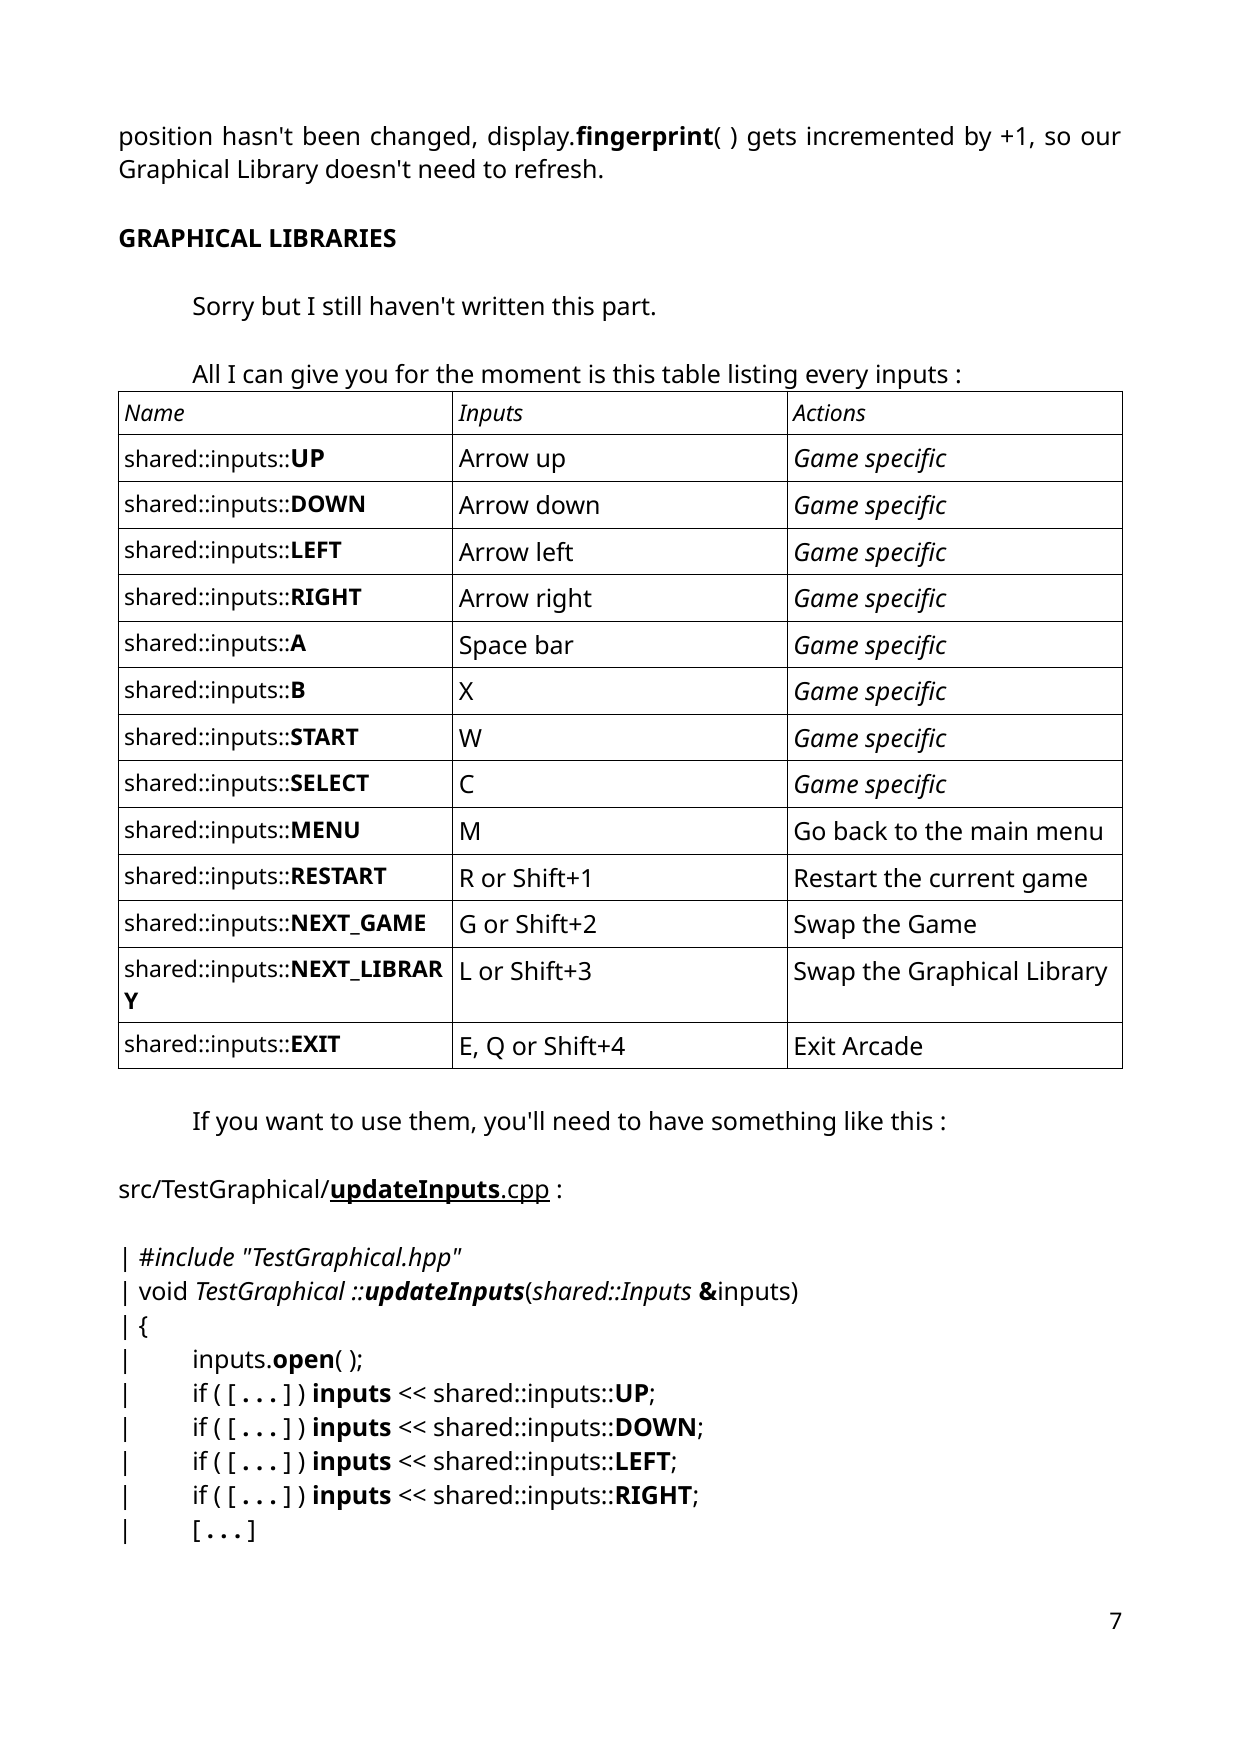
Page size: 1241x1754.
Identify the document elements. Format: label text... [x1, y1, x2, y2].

table_cell Game specific [788, 622, 1122, 667]
table_cell Game specific [788, 435, 1122, 481]
table_cell shared::inputs::RIGHT [119, 575, 452, 621]
table_cell shared::inputs::EXIT [119, 1023, 452, 1068]
table_cell Swap the Graphical Library [788, 948, 1122, 1022]
text | if ( [ . . . ] ) inputs << shared::inputs::UP; [118, 1376, 1122, 1410]
table_cell Arrow right [453, 575, 787, 621]
table_cell Game specific [788, 715, 1122, 760]
table_cell Game specific [788, 761, 1122, 807]
table_cell shared::inputs::LEFT [119, 529, 452, 574]
table_cell Game specific [788, 482, 1122, 527]
table_cell shared::inputs::START [119, 715, 452, 760]
table_cell shared::inputs::NEXT_GAME [119, 901, 452, 947]
table_cell Arrow down [453, 482, 787, 527]
table_cell Restart the current game [788, 855, 1122, 900]
table_cell Game specific [788, 575, 1122, 621]
text | if ( [ . . . ] ) inputs << shared::inputs::RIGHT; [118, 1478, 1122, 1512]
table_cell shared::inputs::UP [119, 435, 452, 481]
text If you want to use them, you'll need to have something like this : [118, 1103, 1122, 1137]
table_header Name [119, 392, 452, 434]
table_header Actions [788, 392, 1122, 434]
table_cell Space bar [453, 622, 787, 667]
table_cell shared::inputs::NEXT_LIBRARY [119, 948, 452, 1022]
table_cell Arrow left [453, 529, 787, 574]
text All I can give you for the moment is this table listing every inputs : [118, 357, 1122, 391]
text Sorry but I still haven't written this part. [118, 288, 1122, 322]
text | inputs.open( ); [118, 1342, 1122, 1376]
text | { [118, 1308, 1122, 1342]
text GRAPHICAL LIBRARIES [118, 220, 1122, 254]
table_cell shared::inputs::RESTART [119, 855, 452, 900]
text | if ( [ . . . ] ) inputs << shared::inputs::LEFT; [118, 1444, 1122, 1478]
text | if ( [ . . . ] ) inputs << shared::inputs::DOWN; [118, 1410, 1122, 1444]
table_cell shared::inputs::DOWN [119, 482, 452, 527]
table_cell shared::inputs::A [119, 622, 452, 667]
table_cell Go back to the main menu [788, 808, 1122, 853]
table_cell Arrow up [453, 435, 787, 481]
table_cell shared::inputs::SELECT [119, 761, 452, 807]
table_cell L or Shift+3 [453, 948, 787, 1022]
text | void TestGraphical ::updateInputs(shared::Inputs &inputs) [118, 1273, 1122, 1308]
table_cell Game specific [788, 529, 1122, 574]
table_cell G or Shift+2 [453, 901, 787, 947]
table_cell E, Q or Shift+4 [453, 1023, 787, 1068]
table_cell Game specific [788, 668, 1122, 714]
text | #include "TestGraphical.hpp" [118, 1239, 1122, 1273]
table_header Inputs [453, 392, 787, 434]
table_cell Exit Arcade [788, 1023, 1122, 1068]
text src/TestGraphical/updateInputs.cpp : [118, 1171, 1122, 1205]
table_cell C [453, 761, 787, 807]
table_cell Swap the Game [788, 901, 1122, 947]
table_cell X [453, 668, 787, 714]
table_cell W [453, 715, 787, 760]
text | [ . . . ] [118, 1512, 1122, 1546]
table_cell shared::inputs::B [119, 668, 452, 714]
table_cell R or Shift+1 [453, 855, 787, 900]
table_cell M [453, 808, 787, 853]
text position hasn't been changed, display.fingerprint( ) gets incremented by +1, so our Graphical Library doesn't need to refresh. [118, 118, 1122, 186]
table_cell shared::inputs::MENU [119, 808, 452, 853]
